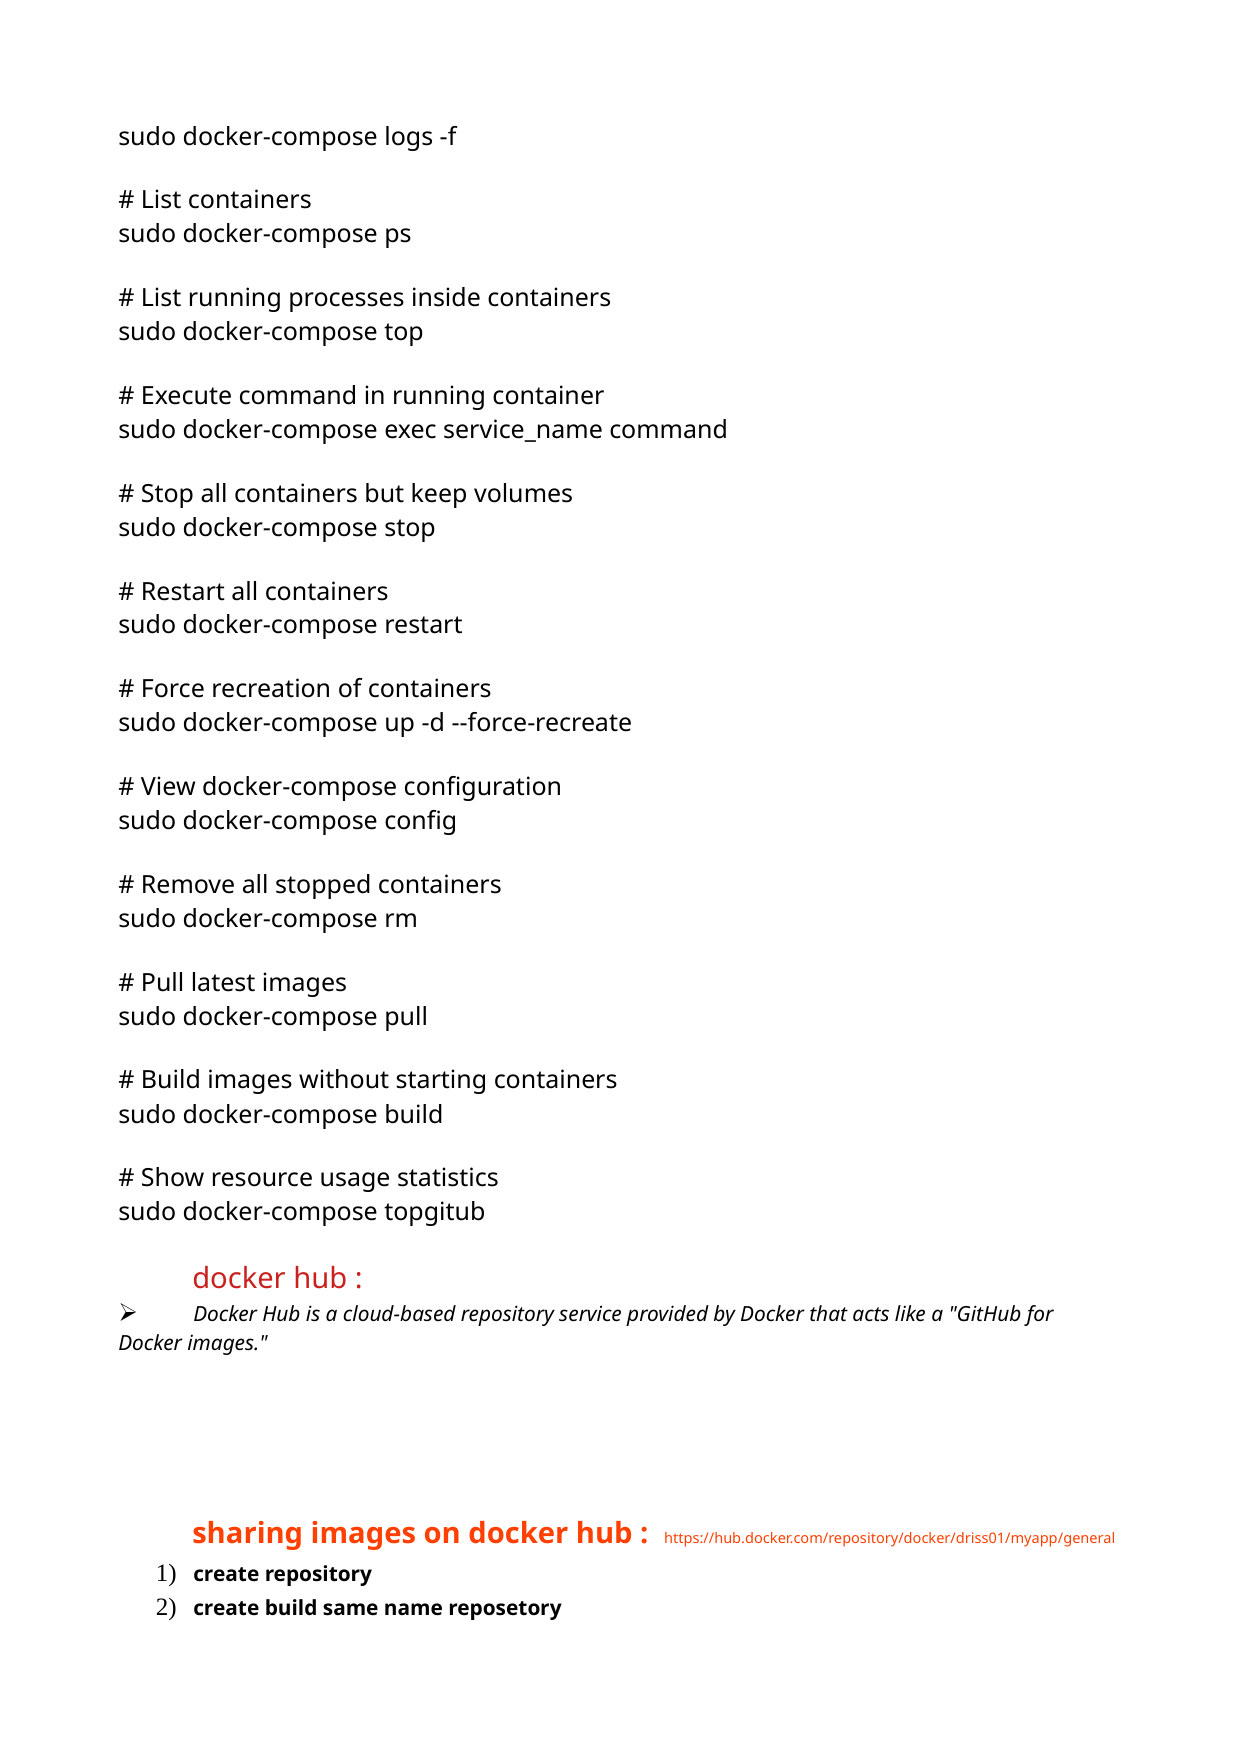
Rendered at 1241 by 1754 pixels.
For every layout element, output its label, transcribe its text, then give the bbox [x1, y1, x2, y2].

text sharing images on docker hub : https://hub.docker.com/repository/docker/driss01/myapp/general [118, 1513, 1122, 1552]
text sudo docker-compose top [118, 314, 1122, 348]
text # Force recreation of containers [118, 671, 1122, 705]
text docker hub : [118, 1258, 1122, 1297]
text # Stop all containers but keep volumes [118, 475, 1122, 509]
text sudo docker-compose logs -f [118, 118, 1122, 152]
text sudo docker-compose pull [118, 998, 1122, 1032]
list create repository [156, 1558, 1122, 1588]
text sudo docker-compose build [118, 1096, 1122, 1130]
text sudo docker-compose restart [118, 607, 1122, 641]
text # List running processes inside containers [118, 280, 1122, 314]
text # Restart all containers [118, 573, 1122, 607]
text # List containers [118, 182, 1122, 216]
text # Pull latest images [118, 964, 1122, 998]
text sudo docker-compose up -d --force-recreate [118, 705, 1122, 739]
text sudo docker-compose rm [118, 901, 1122, 935]
text sudo docker-compose ps [118, 216, 1122, 250]
text # Execute command in running container [118, 377, 1122, 412]
text # Build images without starting containers [118, 1062, 1122, 1096]
text # Remove all stopped containers [118, 867, 1122, 901]
text sudo docker-compose config [118, 803, 1122, 837]
text # View docker-compose configuration [118, 769, 1122, 803]
text sudo docker-compose exec service_name command [118, 412, 1122, 446]
text sudo docker-compose topgitub [118, 1194, 1122, 1228]
list create build same name reposetory [156, 1592, 1122, 1622]
list Docker Hub is a cloud-based repository service provided by Docker that acts like a "GitHub for Docker images." [118, 1297, 1122, 1357]
text sudo docker-compose stop [118, 509, 1122, 543]
text # Show resource usage statistics [118, 1160, 1122, 1194]
